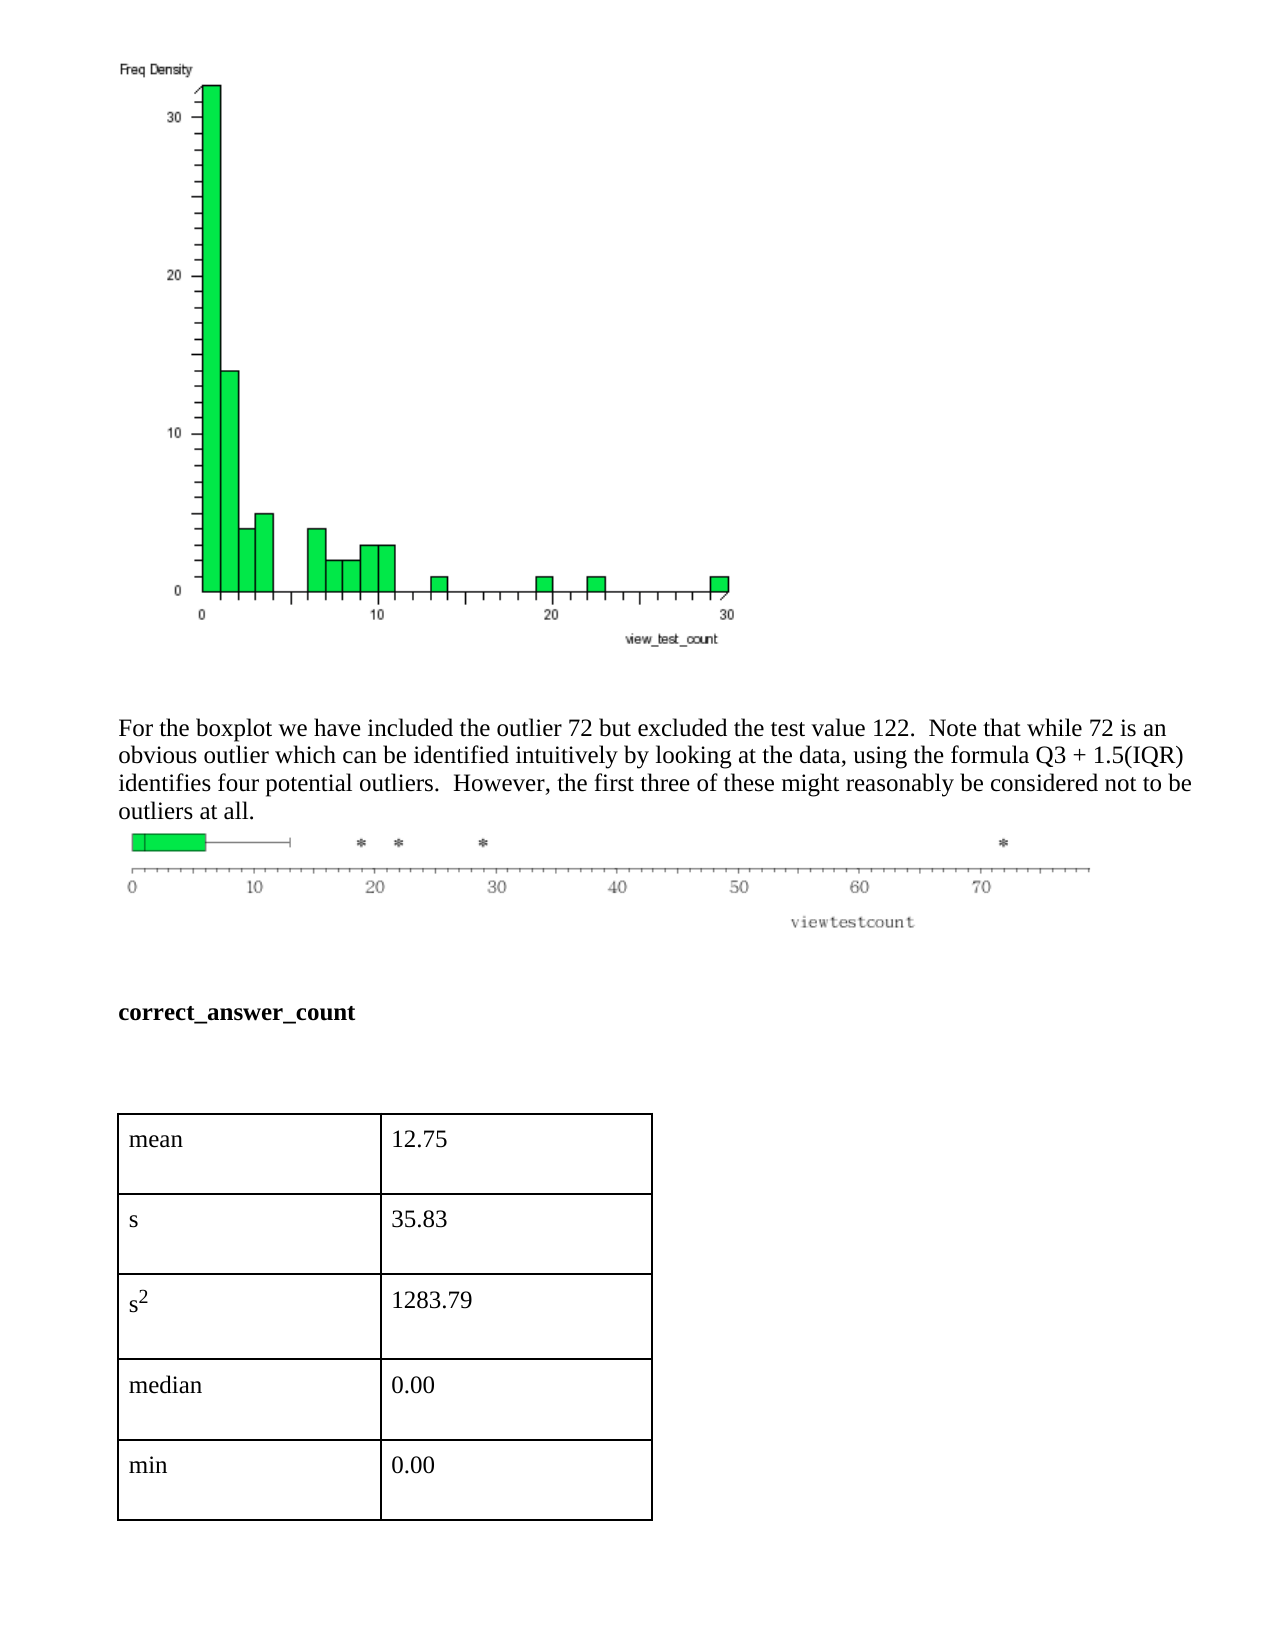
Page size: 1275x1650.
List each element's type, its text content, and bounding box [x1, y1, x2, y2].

picture [118, 824, 1091, 936]
table_cell 1283.79 [382, 1275, 651, 1358]
table_cell median [119, 1360, 380, 1438]
text correct_answer_count [118, 998, 1216, 1026]
table_header mean [119, 1115, 380, 1193]
table_cell s2 [119, 1275, 380, 1358]
table_cell min [119, 1441, 380, 1519]
table_cell 0.00 [382, 1360, 651, 1438]
table_cell 35.83 [382, 1195, 651, 1273]
picture [118, 59, 748, 653]
table_cell s [119, 1195, 380, 1273]
table_header 12.75 [382, 1115, 651, 1193]
table_cell 0.00 [382, 1441, 651, 1519]
text For the boxplot we have included the outlier 72 but excluded the test value 122. Note that while 72 is an obvious outlier which can be identified intuitively by looking at the data, using the formula Q3 + 1.5(IQR) identifies four potential outliers. However, the first three of these might reasonably be considered not to be outliers at all. [118, 714, 1216, 825]
